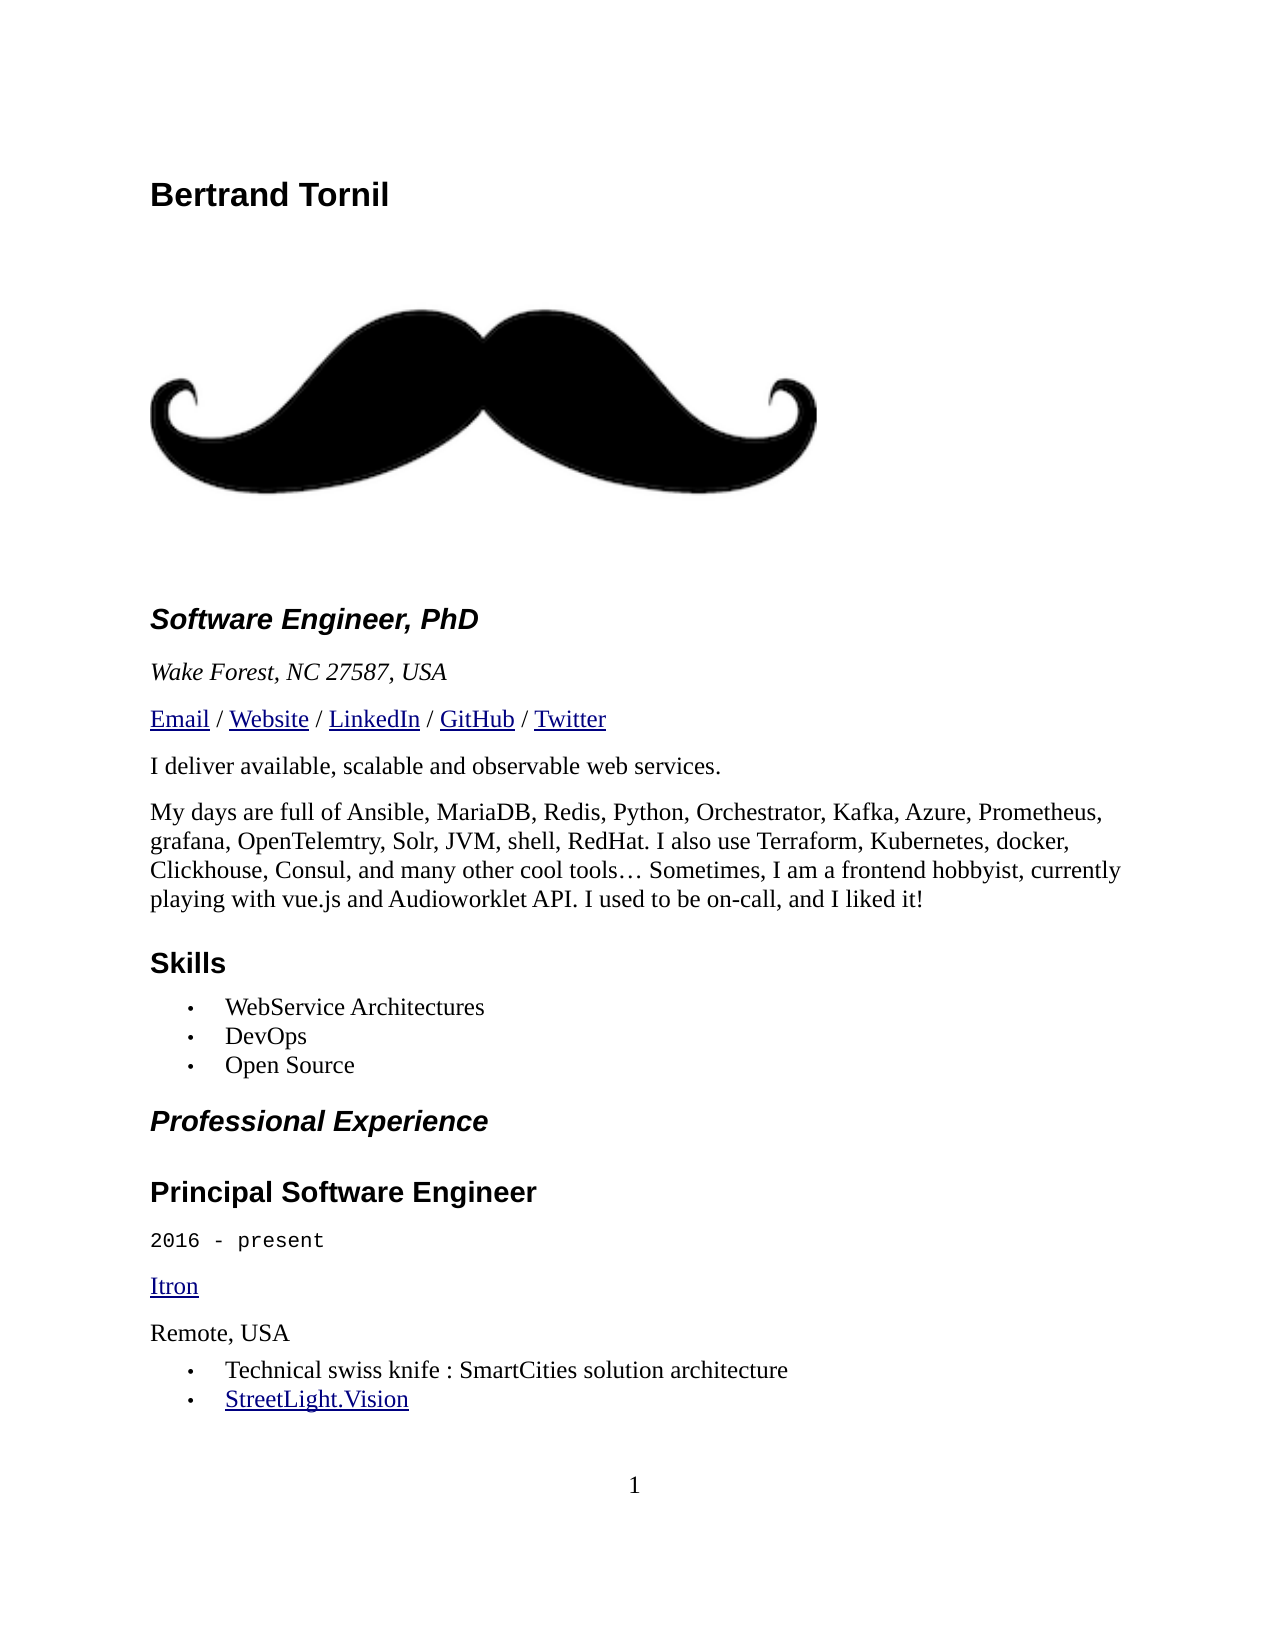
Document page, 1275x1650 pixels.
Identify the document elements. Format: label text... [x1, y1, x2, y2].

list StreetLight.Vision [187, 1384, 1125, 1413]
subtitle Bertrand Tornil [150, 175, 1125, 214]
text Remote, USA [150, 1318, 1125, 1347]
subtitle Skills [150, 946, 1125, 980]
text My days are full of Ansible, MariaDB, Redis, Python, Orchestrator, Kafka, Azure, Prometheus, grafana, OpenTelemtry, Solr, JVM, shell, RedHat. I also use Terraform, Kubernetes, docker, Clickhouse, Consul, and many other cool tools… Sometimes, I am a frontend hobbyist, currently playing with vue.js and Audioworklet API. I used to be on-call, and I liked it! [150, 797, 1125, 912]
picture [150, 235, 817, 569]
list DevOps [187, 1021, 1125, 1050]
list Open Source [187, 1050, 1125, 1079]
text Email / Website / LinkedIn / GitHub / Twitter [150, 704, 1125, 733]
text Itron [150, 1271, 1125, 1300]
subtitle Principal Software Engineer [150, 1175, 1125, 1208]
text I deliver available, scalable and observable web services. [150, 751, 1125, 779]
text Wake Forest, NC 27587, USA [150, 657, 1125, 686]
list WebService Architectures [187, 992, 1125, 1021]
text 2016 - present [150, 1230, 1125, 1253]
subtitle Software Engineer, PhD [150, 602, 1125, 636]
list Technical swiss knife : SmartCities solution architecture [187, 1356, 1125, 1384]
subtitle Professional Experience [150, 1104, 1125, 1137]
